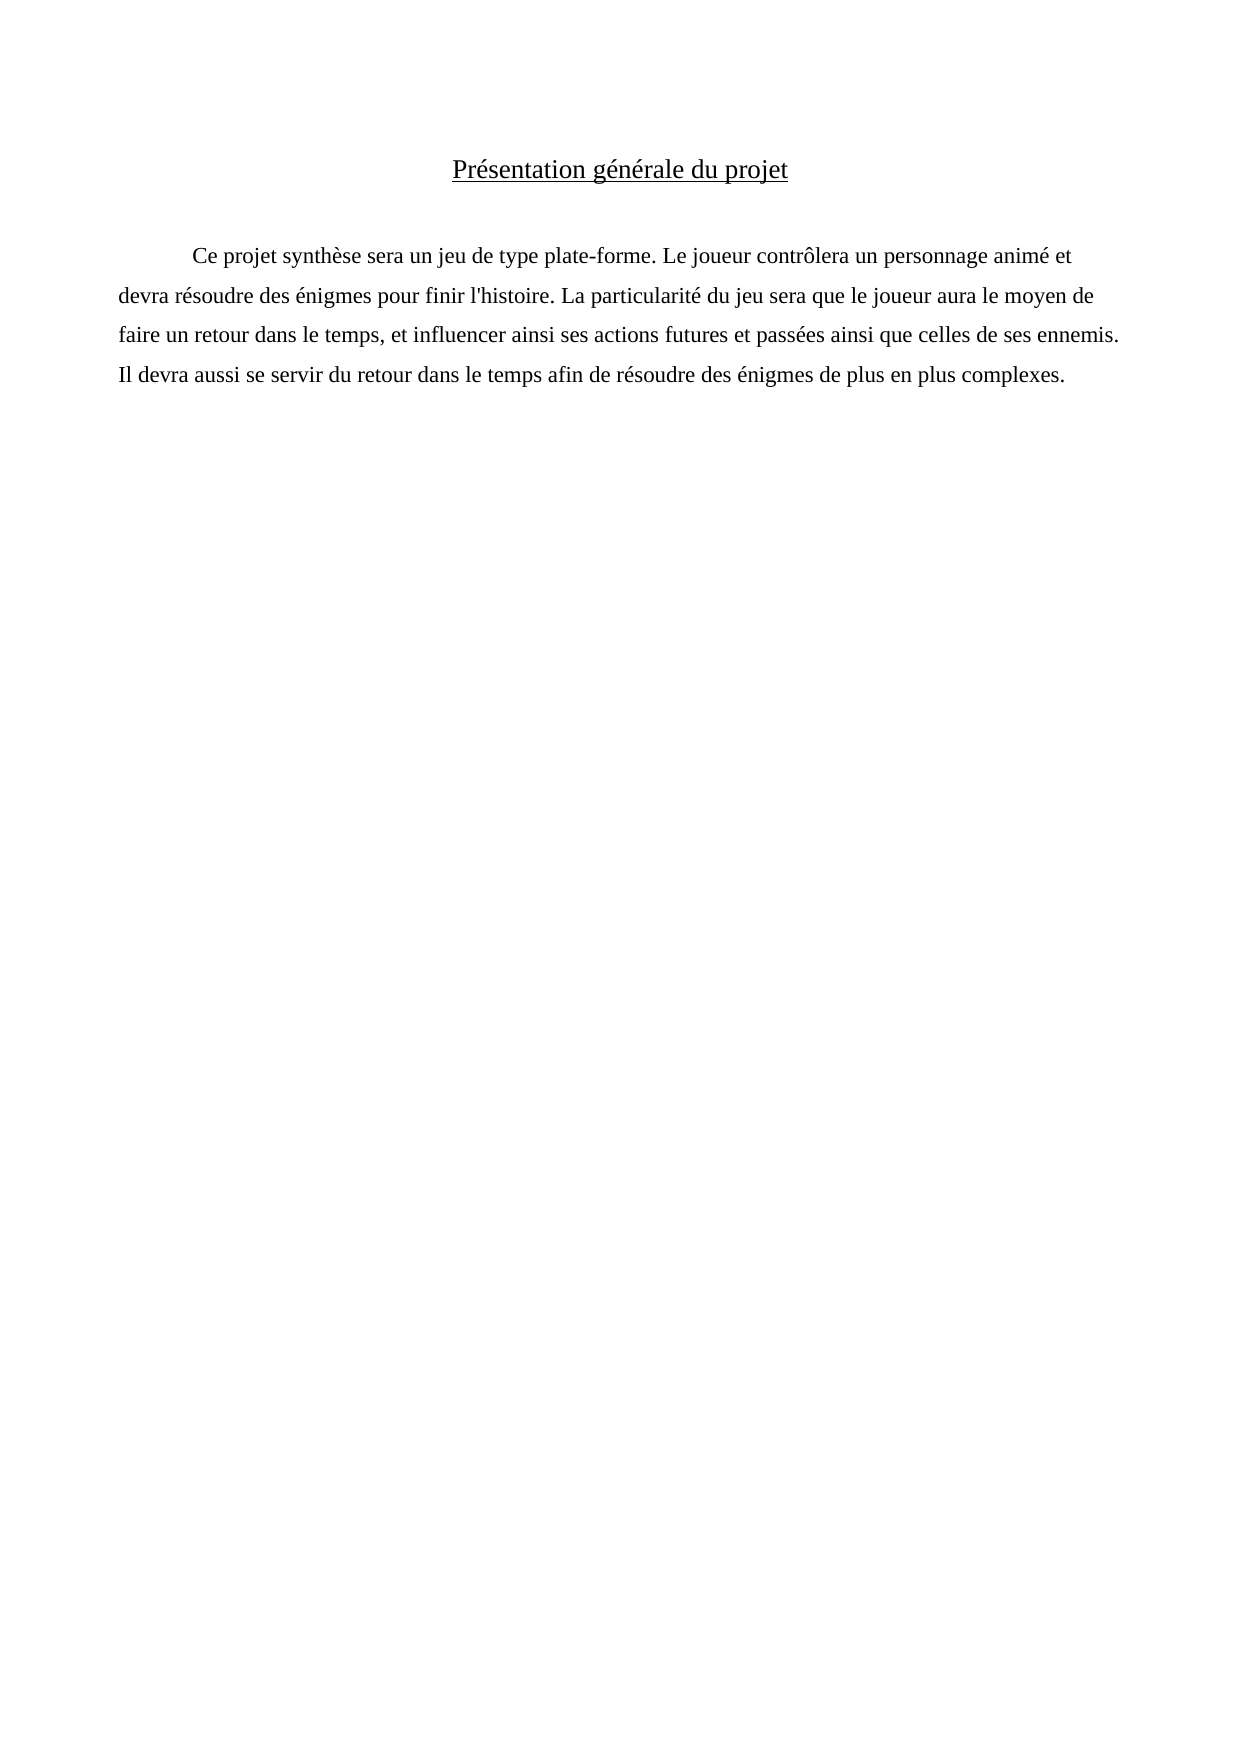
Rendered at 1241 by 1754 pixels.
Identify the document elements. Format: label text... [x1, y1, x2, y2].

text Ce projet synthèse sera un jeu de type plate-forme. Le joueur contrôlera un personnage animé et devra résoudre des énigmes pour finir l'histoire. La particularité du jeu sera que le joueur aura le moyen de faire un retour dans le temps, et influencer ainsi ses actions futures et passées ainsi que celles de ses ennemis. Il devra aussi se servir du retour dans le temps afin de résoudre des énigmes de plus en plus complexes. [118, 242, 1122, 387]
text Présentation générale du projet [118, 153, 1122, 185]
